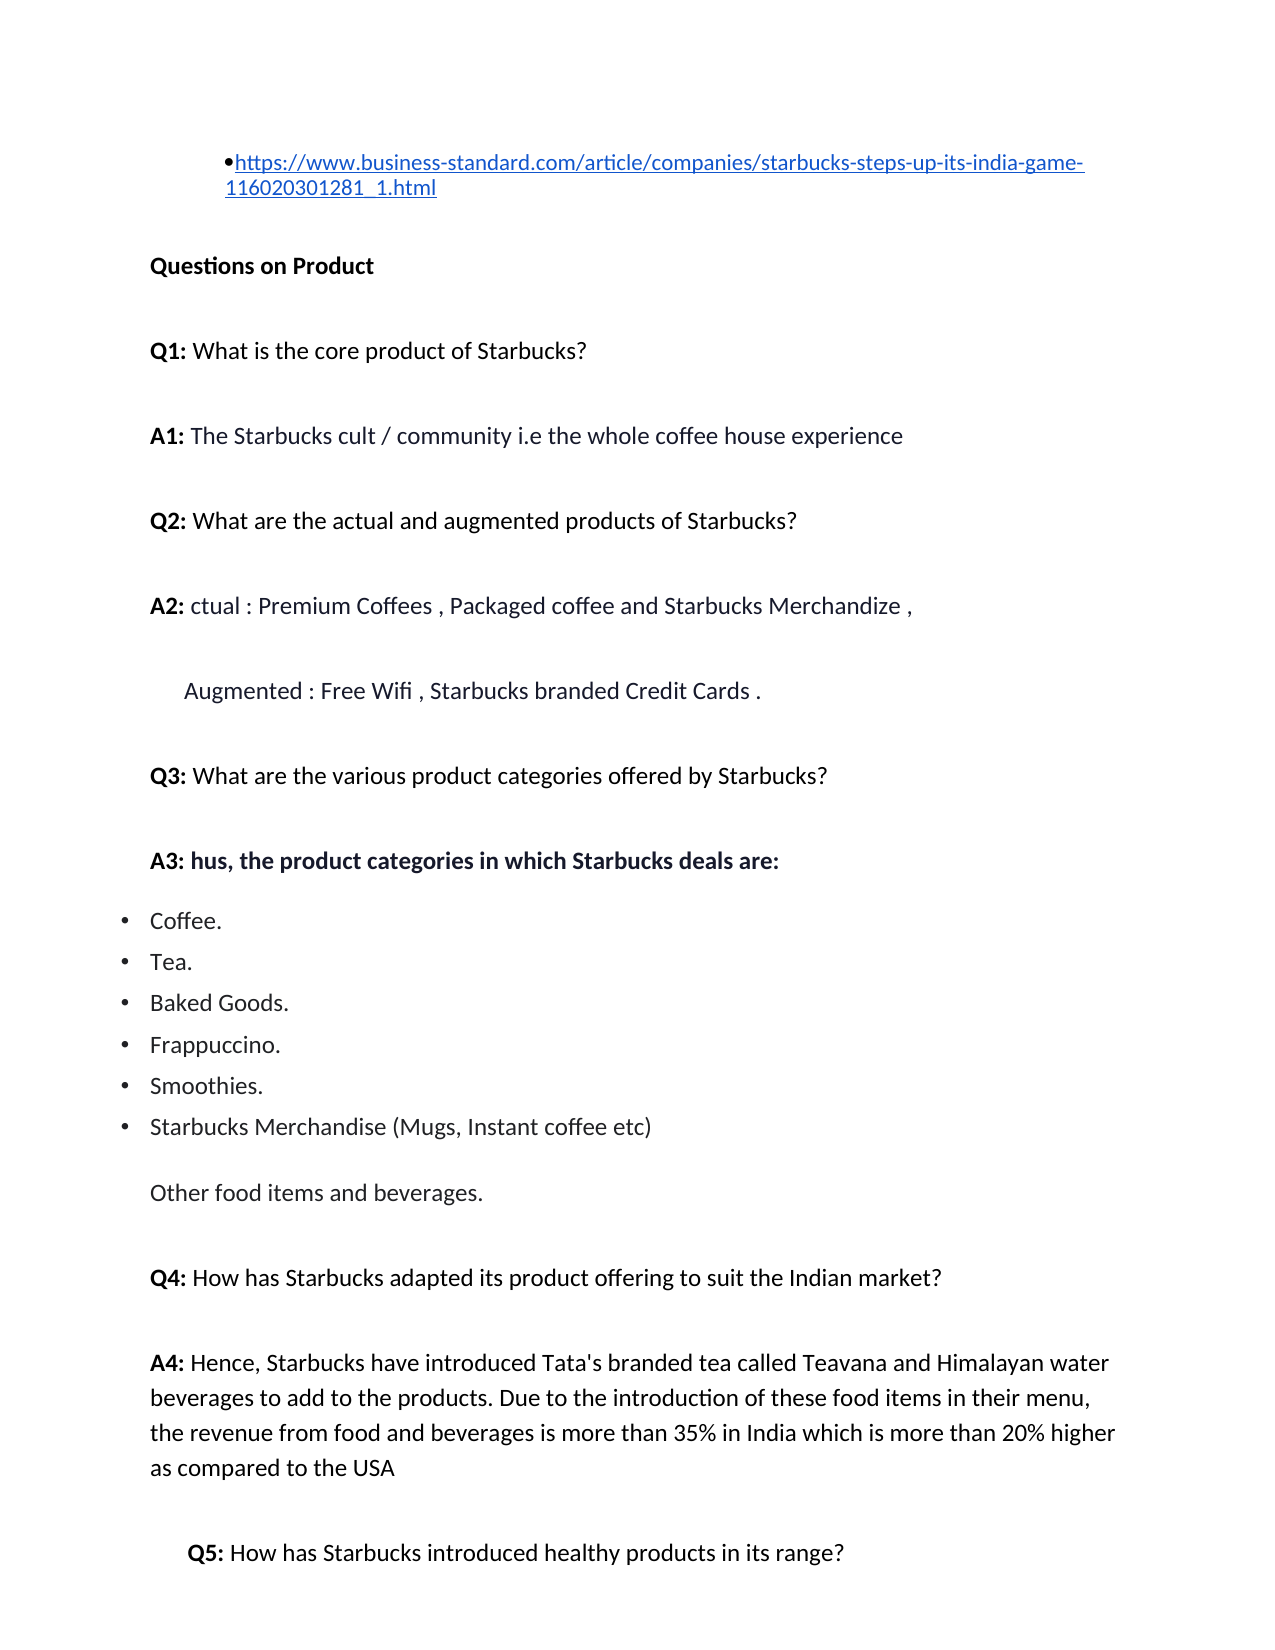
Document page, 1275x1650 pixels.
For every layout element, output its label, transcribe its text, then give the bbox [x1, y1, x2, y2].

text Other food items and beverages. [150, 1177, 1125, 1208]
text Q5: How has Starbucks introduced healthy products in its range? [187, 1537, 1125, 1568]
text A2: ctual : Premium Coffees , Packaged coffee and Starbucks Merchandize , [150, 590, 1125, 621]
list Baked Goods. [150, 987, 1125, 1018]
list Tea. [150, 946, 1125, 977]
text Q2: What are the actual and augmented products of Starbucks? [150, 505, 1125, 536]
list Frappuccino. [150, 1029, 1125, 1059]
list Starbucks Merchandise (Mugs, Instant coffee etc) [150, 1111, 1125, 1142]
text Questions on Product [150, 250, 1125, 281]
text Q3: What are the various product categories offered by Starbucks? [150, 760, 1125, 791]
list https://www.business-standard.com/article/companies/starbucks-steps-up-its-india-game-116020301281_1.html [225, 150, 1125, 200]
list Smoothies. [150, 1070, 1125, 1101]
text A1: The Starbucks cult / community i.e the whole coffee house experience [150, 420, 1125, 451]
text A3: hus, the product categories in which Starbucks deals are: [150, 845, 1125, 876]
text Q1: What is the core product of Starbucks? [150, 335, 1125, 366]
list Coffee. [150, 905, 1125, 936]
text Augmented : Free Wifi , Starbucks branded Credit Cards . [150, 675, 1125, 706]
text A4: Hence, Starbucks have introduced Tata's branded tea called Teavana and Himalayan water beverages to add to the products. Due to the introduction of these food items in their menu, the revenue from food and beverages is more than 35% in India which is more than 20% higher as compared to the USA [150, 1347, 1125, 1483]
text Q4: How has Starbucks adapted its product offering to suit the Indian market? [150, 1262, 1125, 1293]
